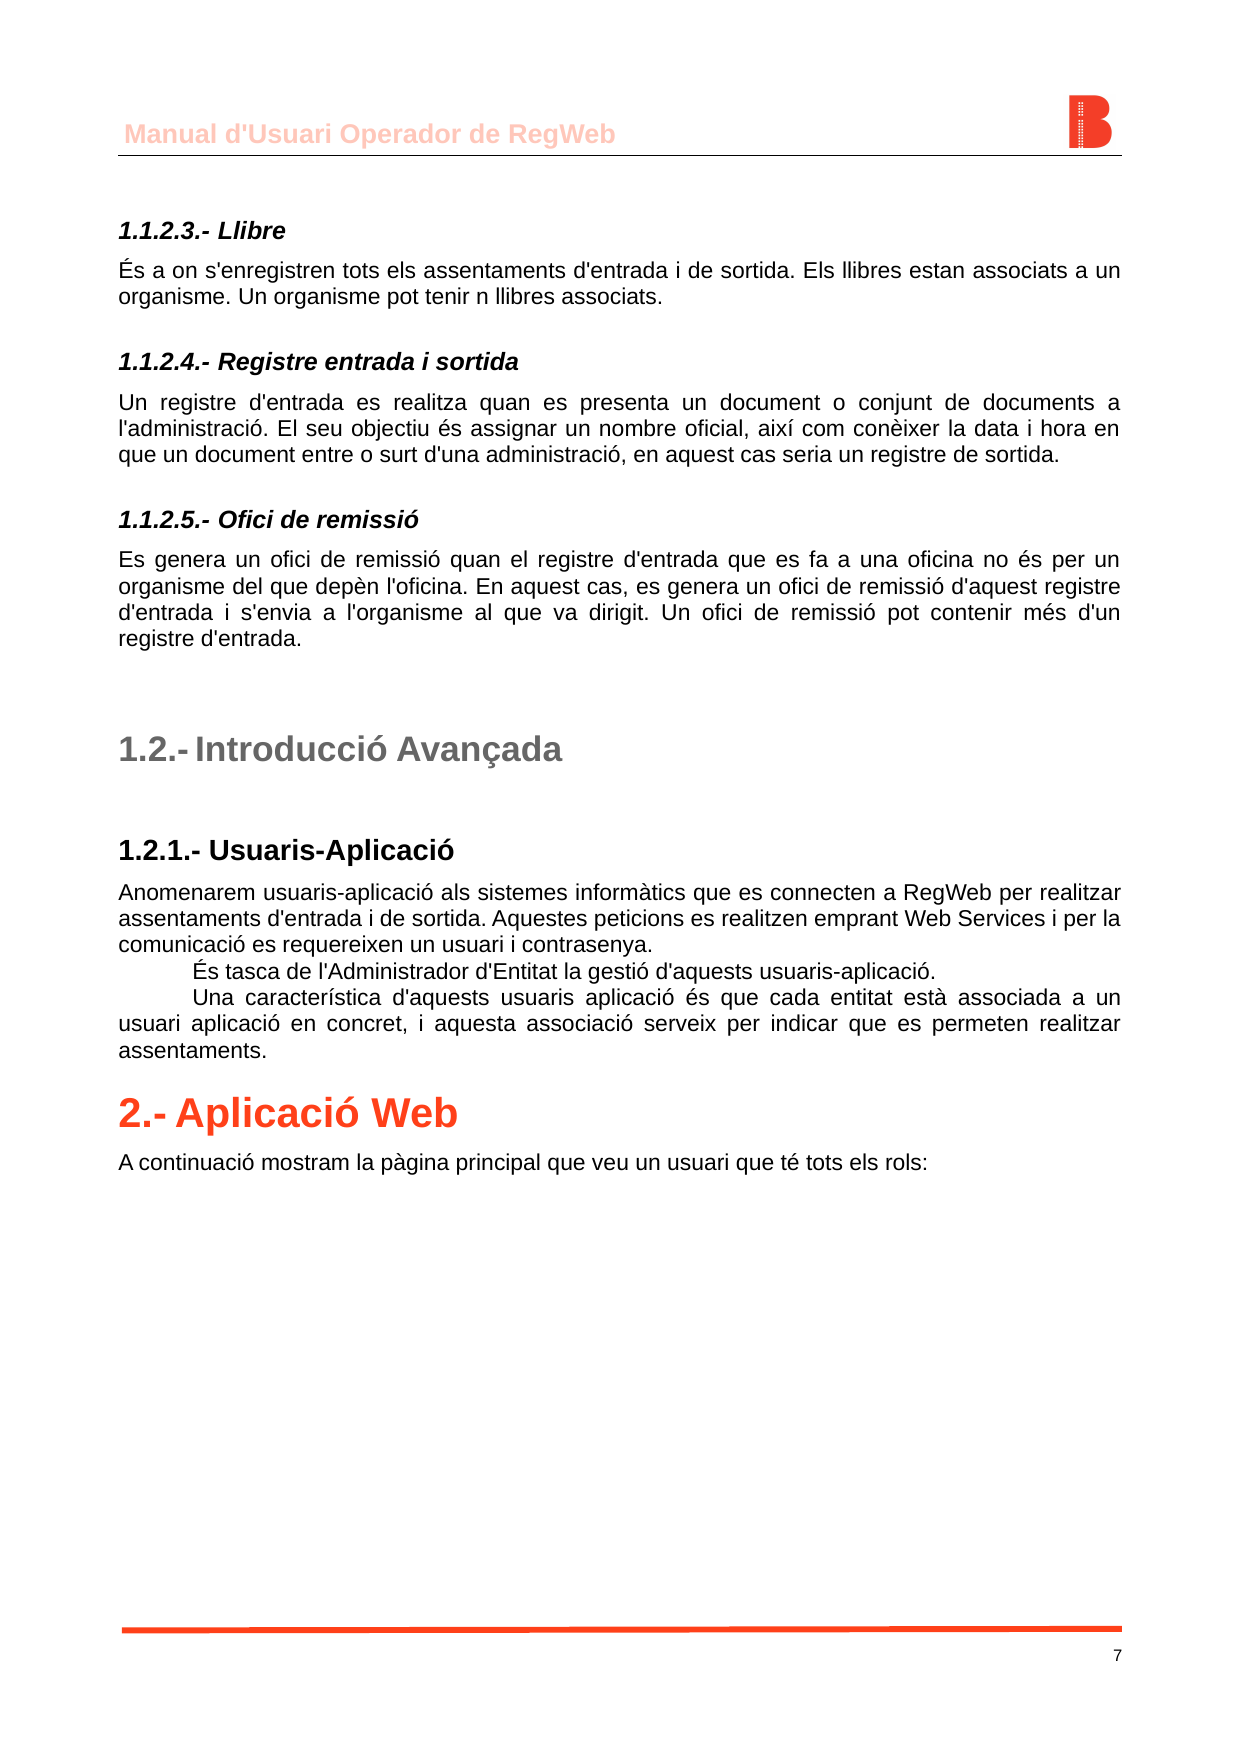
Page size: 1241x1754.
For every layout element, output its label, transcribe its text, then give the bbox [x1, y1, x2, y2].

text És a on s'enregistren tots els assentaments d'entrada i de sortida. Els llibres estan associats a un organisme. Un organisme pot tenir n llibres associats. [118, 257, 1122, 310]
subtitle Ofici de remissió [118, 505, 1122, 534]
subtitle Introducció Avançada [118, 728, 1122, 769]
picture [1063, 94, 1117, 150]
text Un registre d'entrada es realitza quan es presenta un document o conjunt de documents a l'administració. El seu objectiu és assignar un nombre oficial, així com conèixer la data i hora en que un document entre o surt d'una administració, en aquest cas seria un registre de sortida. [118, 388, 1122, 467]
text A continuació mostram la pàgina principal que veu un usuari que té tots els rols: [118, 1148, 1122, 1175]
text Es genera un ofici de remissió quan el registre d'entrada que es fa a una oficina no és per un organisme del que depèn l'oficina. En aquest cas, es genera un ofici de remissió d'aquest registre d'entrada i s'envia a l'organisme al que va dirigit. Un ofici de remissió pot contenir més d'un registre d'entrada. [118, 546, 1122, 652]
subtitle Usuaris-Aplicació [118, 833, 1122, 866]
subtitle Aplicació Web [118, 1088, 1122, 1136]
text Una característica d'aquests usuaris aplicació és que cada entitat està associada a un usuari aplicació en concret, i aquesta associació serveix per indicar que es permeten realitzar assentaments. [118, 984, 1122, 1063]
subtitle Registre entrada i sortida [118, 347, 1122, 376]
subtitle Llibre [118, 216, 1122, 244]
text Anomenarem usuaris-aplicació als sistemes informàtics que es connecten a RegWeb per realitzar assentaments d'entrada i de sortida. Aquestes peticions es realitzen emprant Web Services i per la comunicació es requereixen un usuari i contrasenya. [118, 879, 1122, 958]
text És tasca de l'Administrador d'Entitat la gestió d'aquests usuaris-aplicació. [118, 958, 1122, 984]
